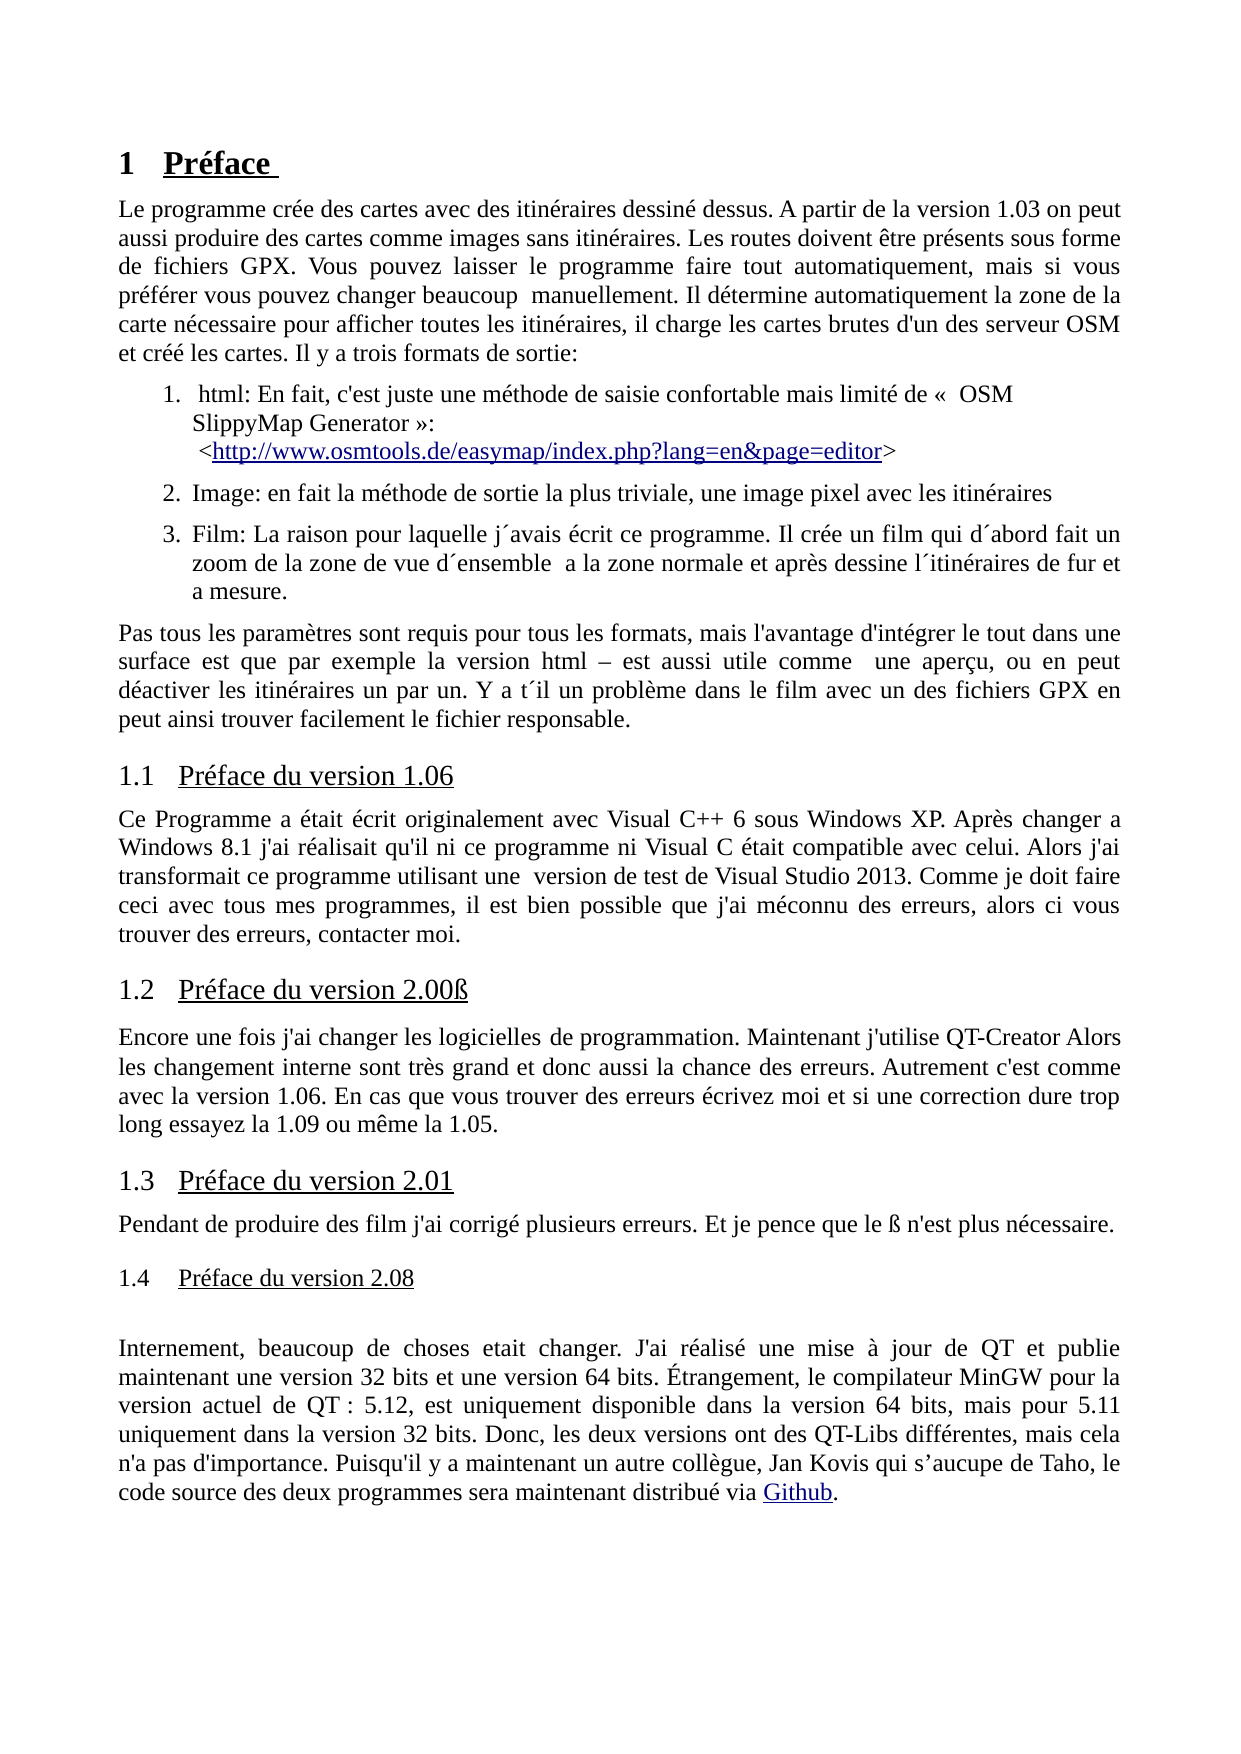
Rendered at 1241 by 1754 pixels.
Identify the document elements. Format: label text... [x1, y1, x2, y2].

subtitle Préface du version 1.06 [118, 758, 1122, 791]
subtitle Préface [118, 143, 1122, 181]
text Le programme crée des cartes avec des itinéraires dessiné dessus. A partir de la version 1.03 on peut aussi produire des cartes comme images sans itinéraires. Les routes doivent être présents sous forme de fichiers GPX. Vous pouvez laisser le programme faire tout automatiquement, mais si vous préférer vous pouvez changer beaucoup manuellement. Il détermine automatiquement la zone de la carte nécessaire pour afficher toutes les itinéraires, il charge les cartes brutes d'un des serveur OSM et créé les cartes. Il y a trois formats de sortie: [118, 194, 1122, 366]
subtitle Préface du version 2.08 [118, 1263, 1122, 1292]
text Encore une fois j'ai changer les logicielles de programmation. Maintenant j'utilise QT-Creator Alors les changement interne sont très grand et donc aussi la chance des erreurs. Autrement c'est comme avec la version 1.06. En cas que vous trouver des erreurs écrivez moi et si une correction dure trop long essayez la 1.09 ou même la 1.05. [118, 1018, 1122, 1138]
subtitle Préface du version 2.01 [118, 1163, 1122, 1197]
text Internement, beaucoup de choses etait changer. J'ai réalisé une mise à jour de QT et publie maintenant une version 32 bits et une version 64 bits. Étrangement, le compilateur MinGW pour la version actuel de QT : 5.12, est uniquement disponible dans la version 64 bits, mais pour 5.11 uniquement dans la version 32 bits. Donc, les deux versions ont des QT-Libs différentes, mais cela n'a pas d'importance. Puisqu'il y a maintenant un autre collègue, Jan Kovis qui s’aucupe de Taho, le code source des deux programmes sera maintenant distribué via Github. [118, 1333, 1122, 1506]
subtitle Préface du version 2.00ß [118, 972, 1122, 1006]
text Pas tous les paramètres sont requis pour tous les formats, mais l'avantage d'intégrer le tout dans une surface est que par exemple la version html – est aussi utile comme une aperçu, ou en peut déactiver les itinéraires un par un. Y a t´il un problème dans le film avec un des fichiers GPX en peut ainsi trouver facilement le fichier responsable. [118, 618, 1122, 733]
list Image: en fait la méthode de sortie la plus triviale, une image pixel avec les itinéraires [162, 478, 1122, 506]
list html: En fait, c'est juste une méthode de saisie confortable mais limité de « OSM SlippyMap Generator »: <http://www.osmtools.de/easymap/index.php?lang=en&page=editor> [162, 379, 1122, 465]
text Ce Programme a était écrit originalement avec Visual C++ 6 sous Windows XP. Après changer a Windows 8.1 j'ai réalisait qu'il ni ce programme ni Visual C était compatible avec celui. Alors j'ai transformait ce programme utilisant une version de test de Visual Studio 2013. Comme je doit faire ceci avec tous mes programmes, il est bien possible que j'ai méconnu des erreurs, alors ci vous trouver des erreurs, contacter moi. [118, 804, 1122, 947]
list Film: La raison pour laquelle j´avais écrit ce programme. Il crée un film qui d´abord fait un zoom de la zone de vue d´ensemble a la zone normale et après dessine l´itinéraires de fur et a mesure. [162, 519, 1122, 605]
text Pendant de produire des film j'ai corrigé plusieurs erreurs. Et je pence que le ß n'est plus nécessaire. [118, 1209, 1122, 1238]
